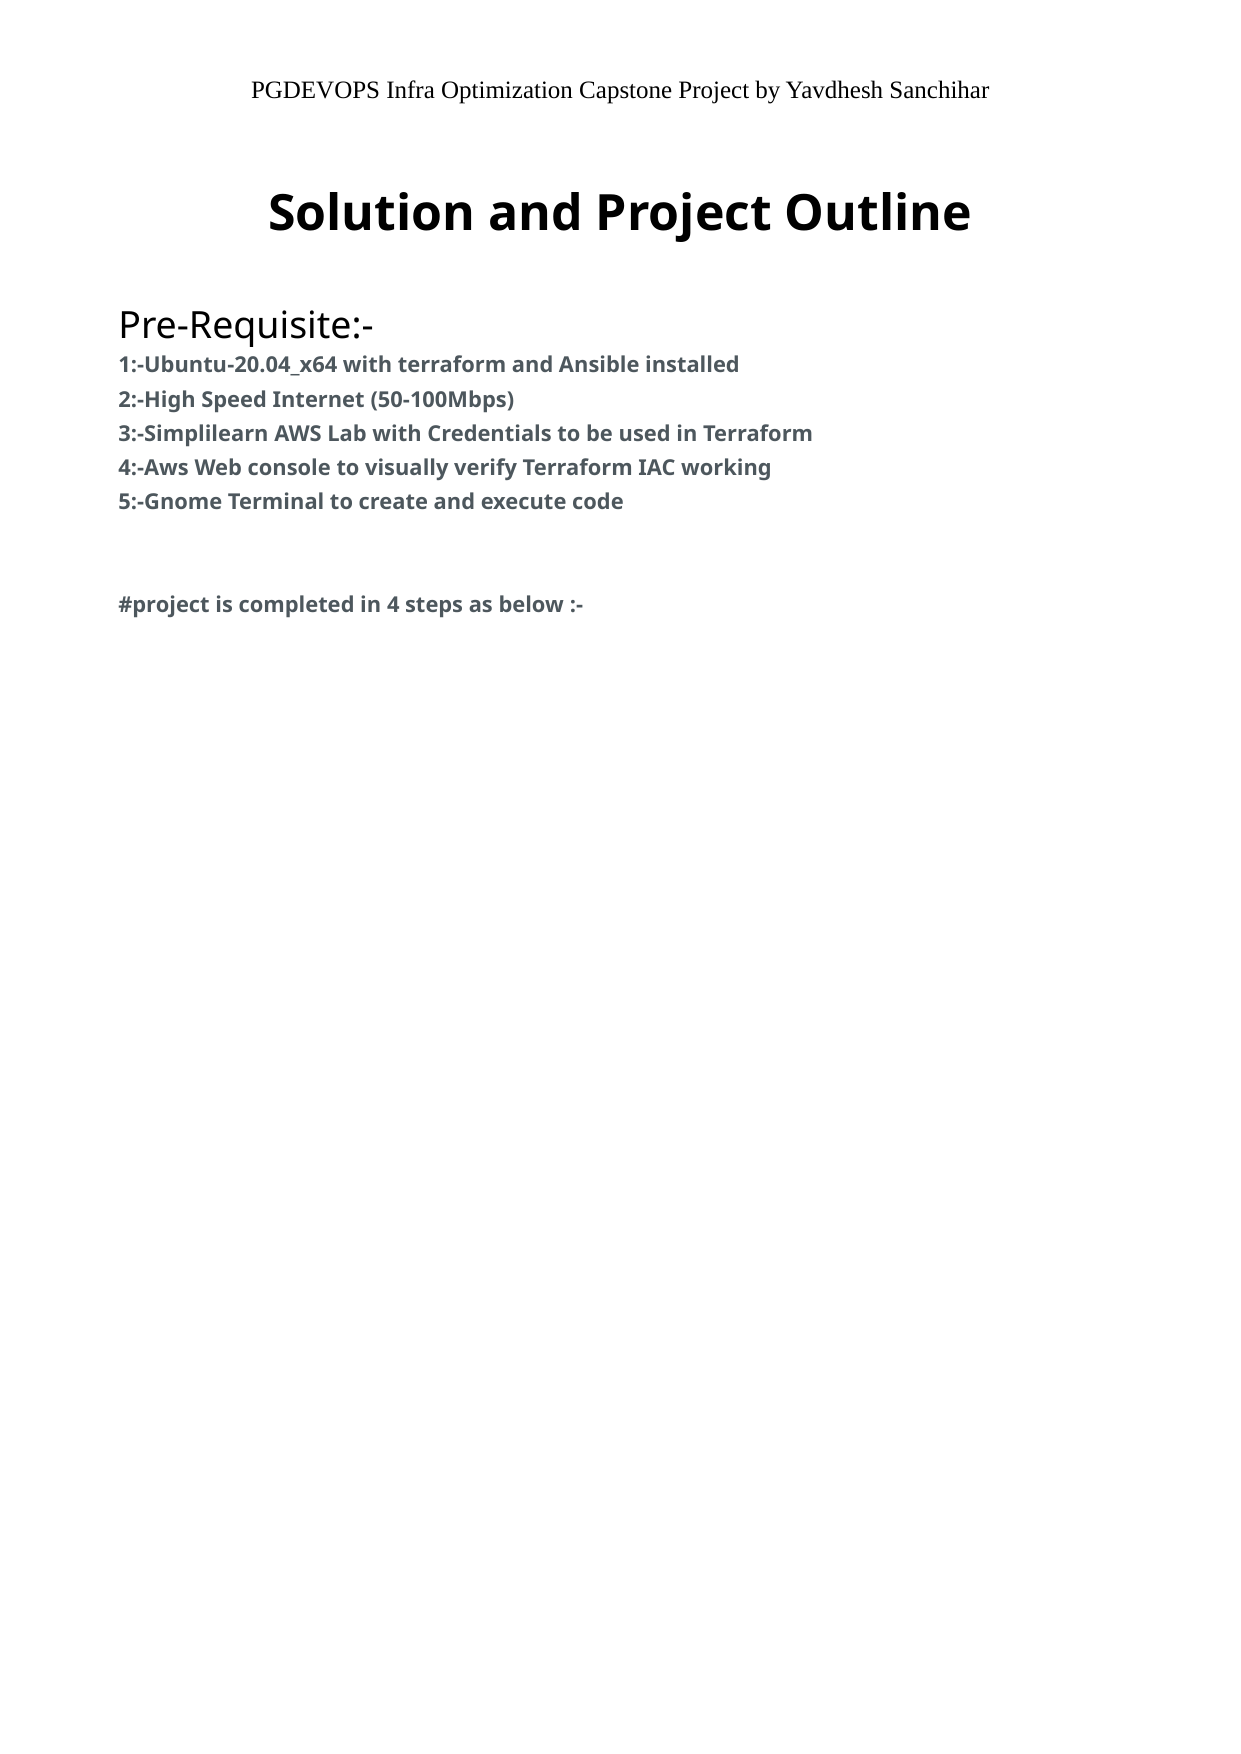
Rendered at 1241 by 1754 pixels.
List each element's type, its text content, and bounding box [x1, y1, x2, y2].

text #project is completed in 4 steps as below :- [118, 588, 1122, 618]
text 5:-Gnome Terminal to create and execute code [118, 486, 1122, 516]
text 2:-High Speed Internet (50-100Mbps) [118, 383, 1122, 413]
subtitle Solution and Project Outline [118, 177, 1122, 245]
text 1:-Ubuntu-20.04_x64 with terraform and Ansible installed [118, 349, 1122, 379]
text 3:-Simplilearn AWS Lab with Credentials to be used in Terraform [118, 418, 1122, 447]
subtitle Pre-Requisite:- [118, 298, 1122, 349]
text 4:-Aws Web console to visually verify Terraform IAC working [118, 452, 1122, 482]
